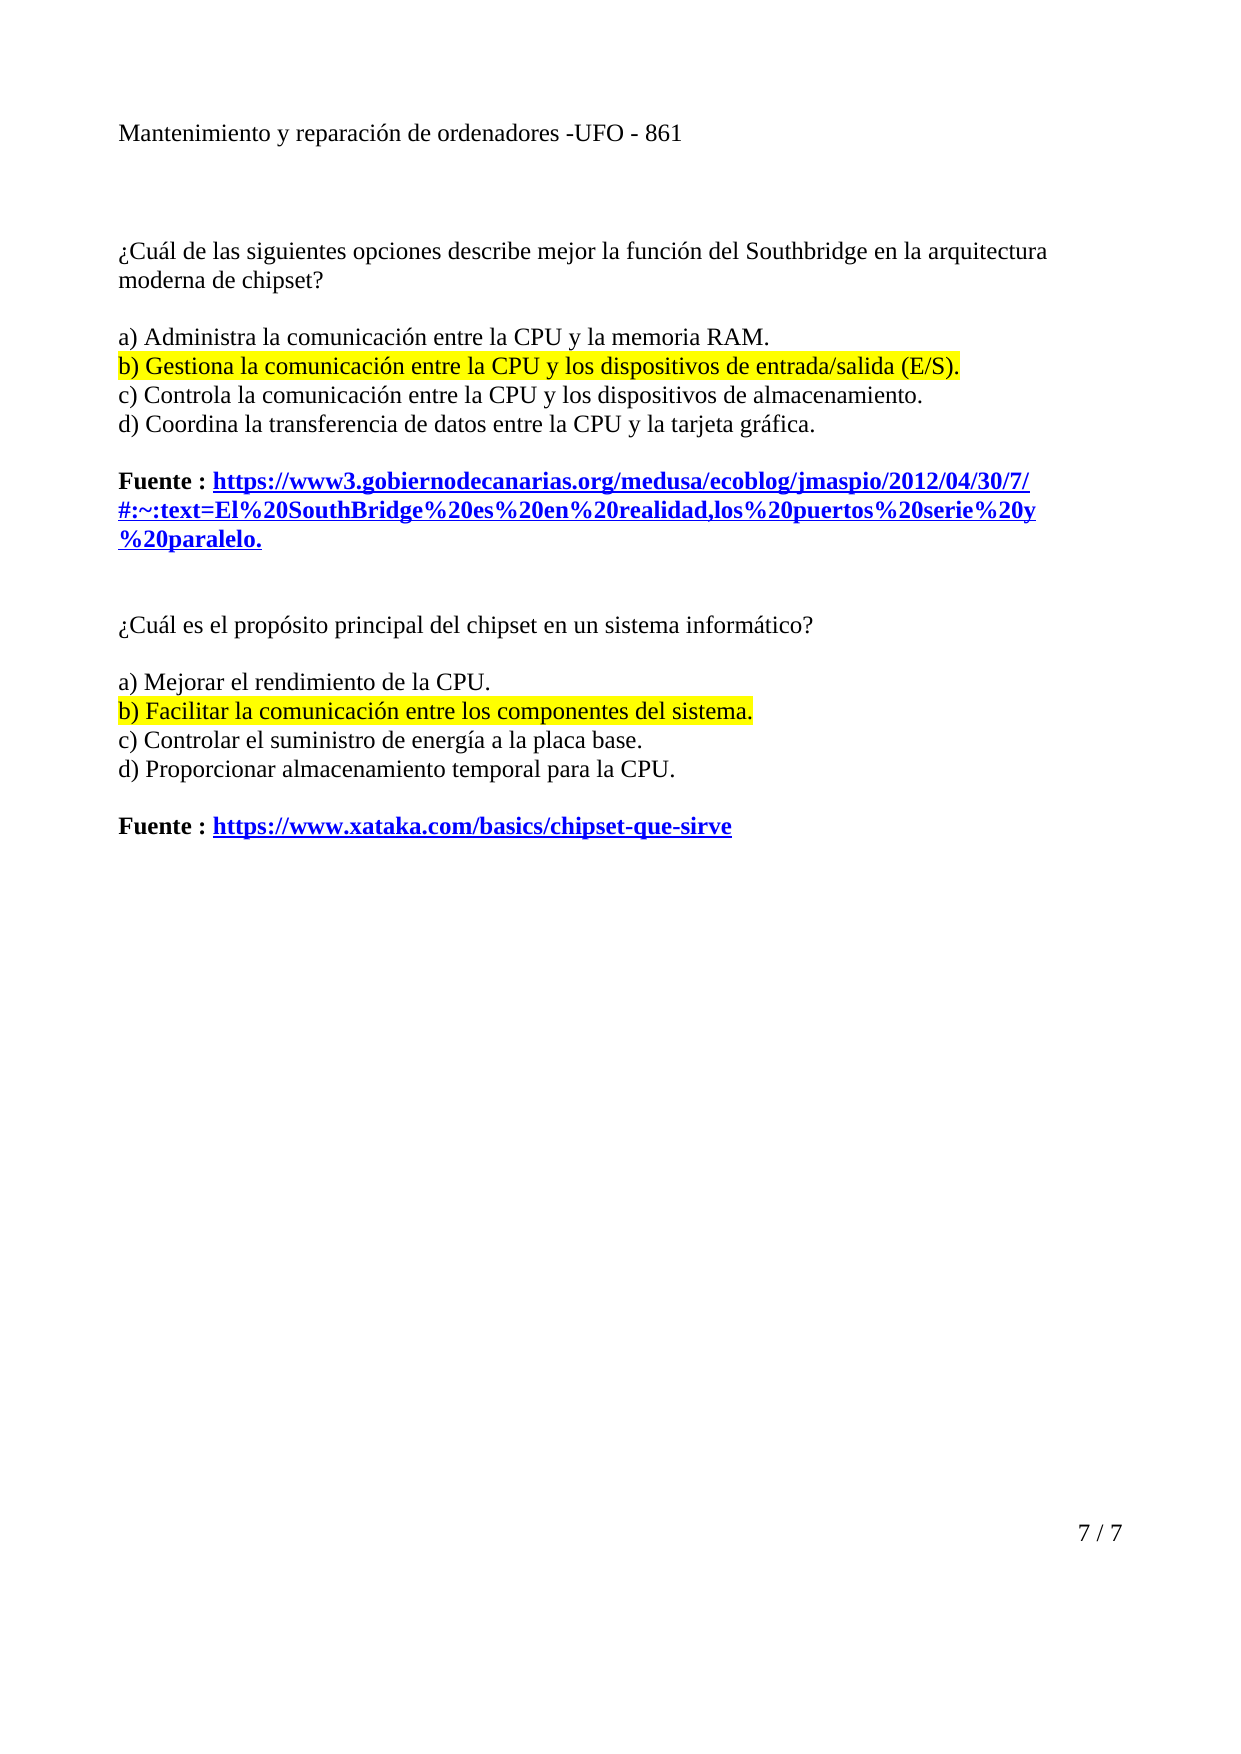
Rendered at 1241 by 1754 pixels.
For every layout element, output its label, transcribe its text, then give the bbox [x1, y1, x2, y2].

text ¿Cuál de las siguientes opciones describe mejor la función del Southbridge en la arquitectura moderna de chipset? [118, 236, 1122, 294]
text Fuente : https://www3.gobiernodecanarias.org/medusa/ecoblog/jmaspio/2012/04/30/7/#:~:text=El%20SouthBridge%20es%20en%20realidad,los%20puertos%20serie%20y%20paralelo. [118, 466, 1122, 552]
text a) Administra la comunicación entre la CPU y la memoria RAM. [118, 322, 1122, 351]
text c) Controlar el suministro de energía a la placa base. [118, 725, 1122, 754]
text Fuente : https://www.xataka.com/basics/chipset-que-sirve [118, 811, 1122, 840]
text b) Gestiona la comunicación entre la CPU y los dispositivos de entrada/salida (E/S). [118, 351, 1122, 380]
text d) Proporcionar almacenamiento temporal para la CPU. [118, 754, 1122, 782]
text ¿Cuál es el propósito principal del chipset en un sistema informático? [118, 610, 1122, 639]
text d) Coordina la transferencia de datos entre la CPU y la tarjeta gráfica. [118, 409, 1122, 437]
text c) Controla la comunicación entre la CPU y los dispositivos de almacenamiento. [118, 380, 1122, 409]
text b) Facilitar la comunicación entre los componentes del sistema. [118, 696, 1122, 725]
text a) Mejorar el rendimiento de la CPU. [118, 667, 1122, 696]
